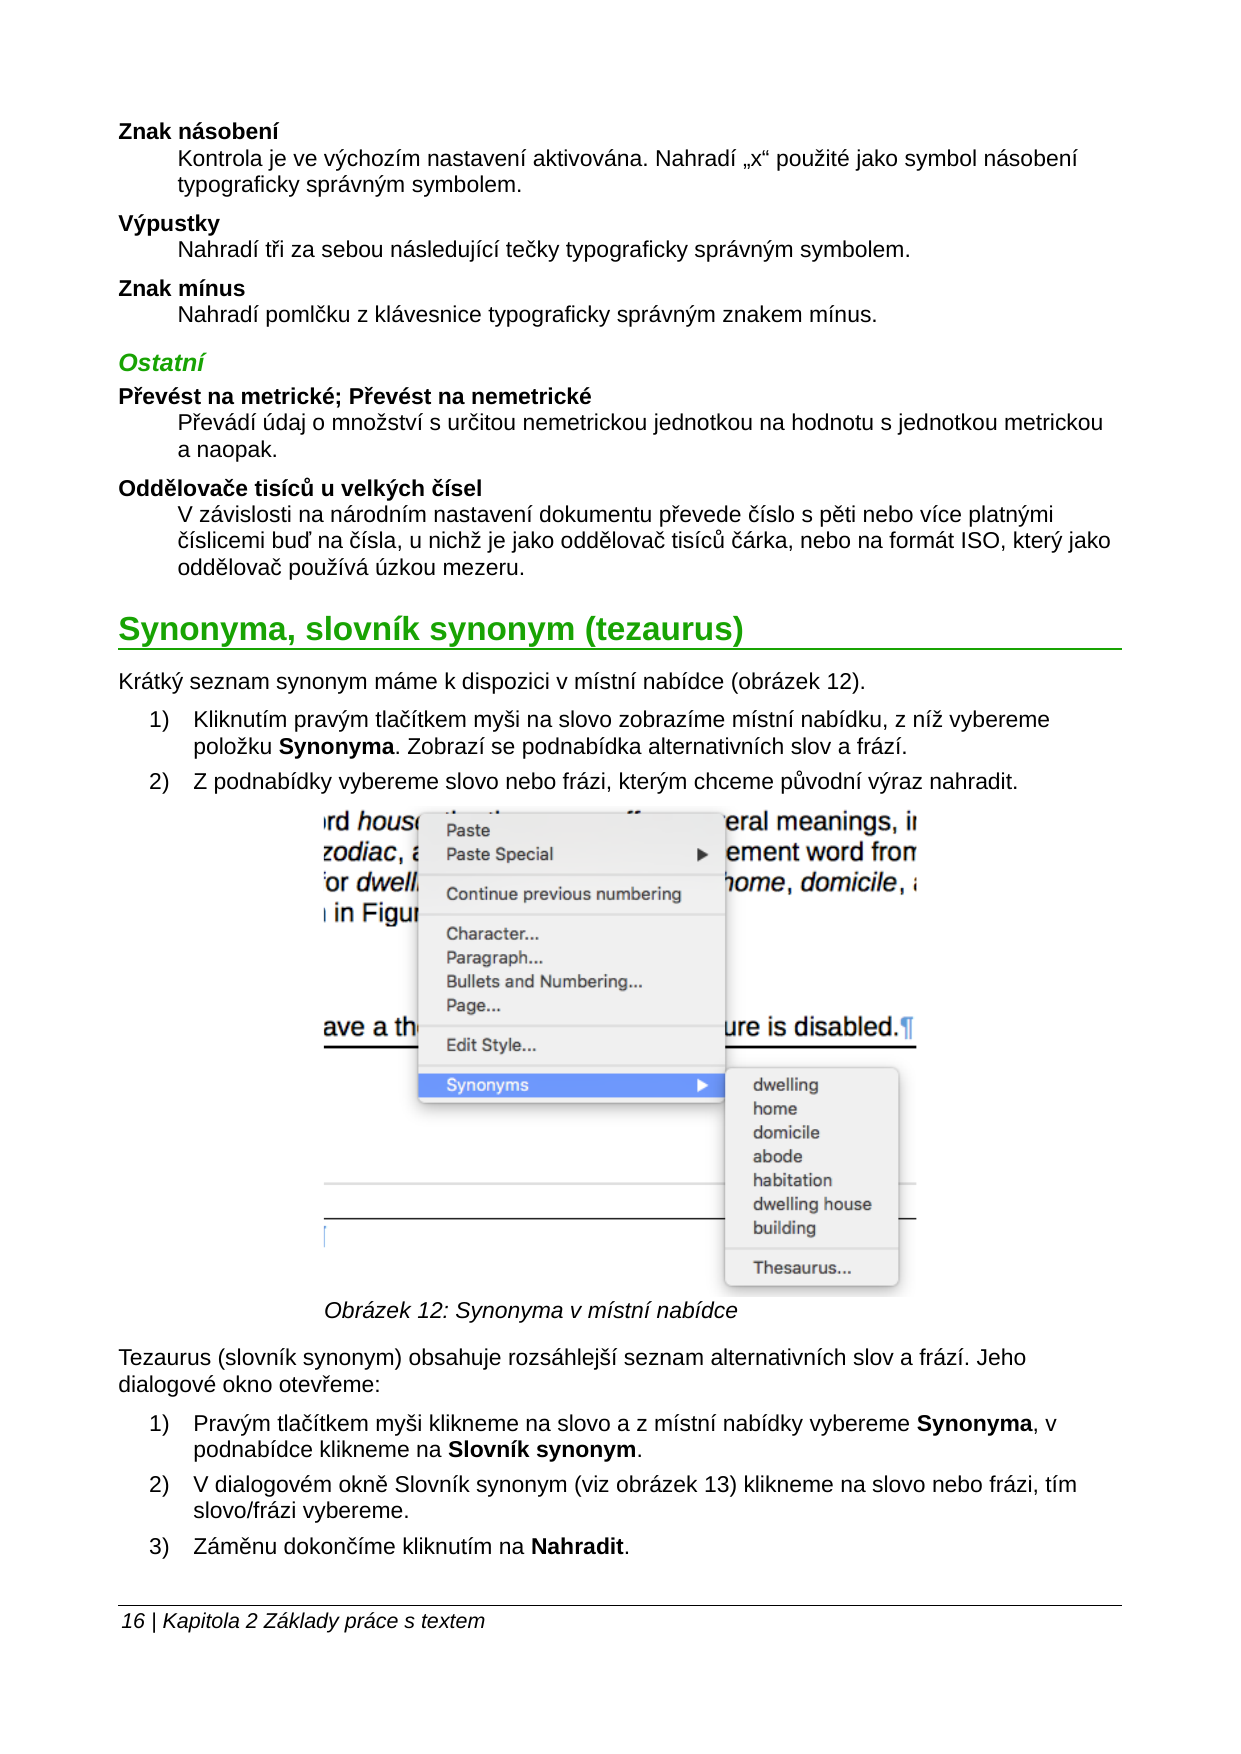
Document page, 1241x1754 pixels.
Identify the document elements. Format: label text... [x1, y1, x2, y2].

text Výpustky [118, 210, 1122, 236]
list V dialogovém okně Slovník synonym (viz obrázek 13) klikneme na slovo nebo frázi, tím slovo/frázi vybereme. [169, 1471, 1122, 1524]
text Kontrola je ve výchozím nastavení aktivována. Nahradí „x“ použité jako symbol násobení typograficky správným symbolem. [177, 144, 1122, 197]
text Převést na metrické; Převést na nemetrické [118, 383, 1122, 409]
text Převádí údaj o množství s určitou nemetrickou jednotkou na hodnotu s jednotkou metrickou a naopak. [177, 409, 1122, 462]
picture [323, 806, 917, 1297]
list Tezaurus (slovník synonym) obsahuje rozsáhlejší seznam alternativních slov a frází. Jeho dialogové okno otevřeme: [118, 1344, 1122, 1397]
text Znak násobení [118, 118, 1122, 144]
text Obrázek 12: Synonyma v místní nabídce [324, 1297, 916, 1323]
text Nahradí tři za sebou následující tečky typograficky správným symbolem. [177, 236, 1122, 262]
text V závislosti na národním nastavení dokumentu převede číslo s pěti nebo více platnými číslicemi buď na čísla, u nichž je jako oddělovač tisíců čárka, nebo na formát ISO, který jako oddělovač používá úzkou mezeru. [177, 501, 1122, 580]
list Kliknutím pravým tlačítkem myši na slovo zobrazíme místní nabídku, z níž vybereme položku Synonyma. Zobrazí se podnabídka alternativních slov a frází. [169, 706, 1122, 759]
text Nahradí pomlčku z klávesnice typograficky správným znakem mínus. [177, 301, 1122, 328]
subtitle Synonyma, slovník synonym (tezaurus) [118, 609, 1122, 648]
list Krátký seznam synonym máme k dispozici v místní nabídce (obrázek 12). [118, 668, 1122, 694]
list Z podnabídky vybereme slovo nebo frázi, kterým chceme původní výraz nahradit. [169, 768, 1122, 794]
list Pravým tlačítkem myši klikneme na slovo a z místní nabídky vybereme Synonyma, v podnabídce klikneme na Slovník synonym. [169, 1409, 1122, 1462]
text Oddělovače tisíců u velkých čísel [118, 474, 1122, 501]
list Záměnu dokončíme kliknutím na Nahradit. [169, 1533, 1122, 1559]
subtitle Ostatní [118, 348, 1122, 377]
text Znak mínus [118, 275, 1122, 301]
